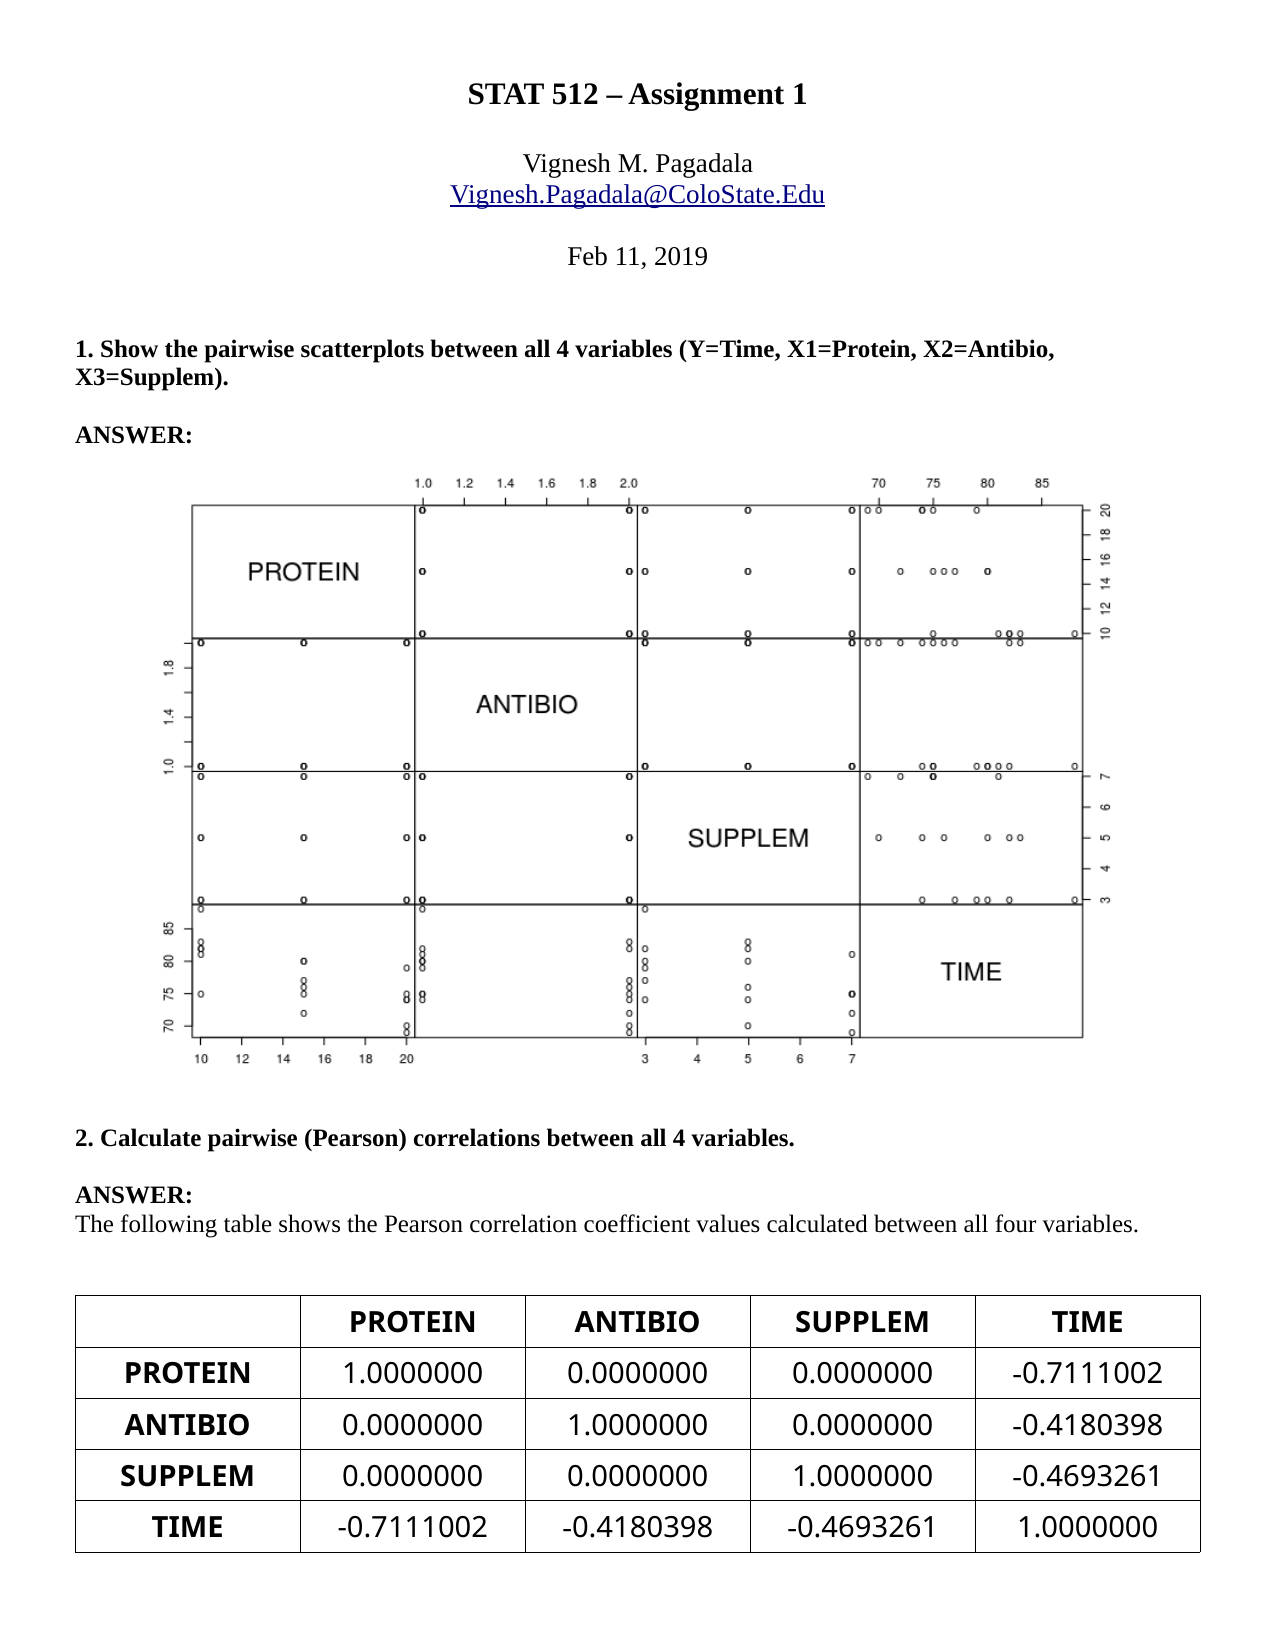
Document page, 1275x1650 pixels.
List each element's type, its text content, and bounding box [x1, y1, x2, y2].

table_header PROTEIN [301, 1296, 525, 1347]
table_header ANTIBIO [526, 1296, 750, 1347]
table_header TIME [976, 1296, 1200, 1347]
table_cell 0.0000000 [301, 1450, 525, 1500]
picture [131, 448, 1144, 1095]
text STAT 512 – Assignment 1 [75, 75, 1200, 111]
text The following table shows the Pearson correlation coefficient values calculated between all four variables. [75, 1209, 1200, 1238]
table_cell SUPPLEM [76, 1450, 300, 1500]
table_cell -0.4693261 [751, 1501, 975, 1552]
table_cell 1.0000000 [301, 1348, 525, 1398]
table_cell -0.7111002 [976, 1348, 1200, 1398]
table_cell 0.0000000 [526, 1348, 750, 1398]
text 2. Calculate pairwise (Pearson) correlations between all 4 variables. [75, 1123, 1200, 1152]
text ANSWER: [75, 420, 1200, 449]
text Vignesh M. Pagadala [75, 147, 1200, 178]
table_cell 0.0000000 [751, 1399, 975, 1449]
table_cell PROTEIN [76, 1348, 300, 1398]
text Vignesh.Pagadala@ColoState.Edu [75, 178, 1200, 209]
table_cell 0.0000000 [751, 1348, 975, 1398]
text 1. Show the pairwise scatterplots between all 4 variables (Y=Time, X1=Protein, X2=Antibio, X3=Supplem). [75, 334, 1200, 391]
text Feb 11, 2019 [75, 240, 1200, 271]
table_cell 0.0000000 [301, 1399, 525, 1449]
table_header SUPPLEM [751, 1296, 975, 1347]
table_cell -0.4180398 [976, 1399, 1200, 1449]
text ANSWER: [75, 1180, 1200, 1209]
table_header [76, 1296, 300, 1347]
table_cell -0.4693261 [976, 1450, 1200, 1500]
table_cell 1.0000000 [976, 1501, 1200, 1552]
table_cell 0.0000000 [526, 1450, 750, 1500]
table_cell 1.0000000 [751, 1450, 975, 1500]
table_cell 1.0000000 [526, 1399, 750, 1449]
table_cell -0.7111002 [301, 1501, 525, 1552]
table_cell TIME [76, 1501, 300, 1552]
table_cell ANTIBIO [76, 1399, 300, 1449]
table_cell -0.4180398 [526, 1501, 750, 1552]
